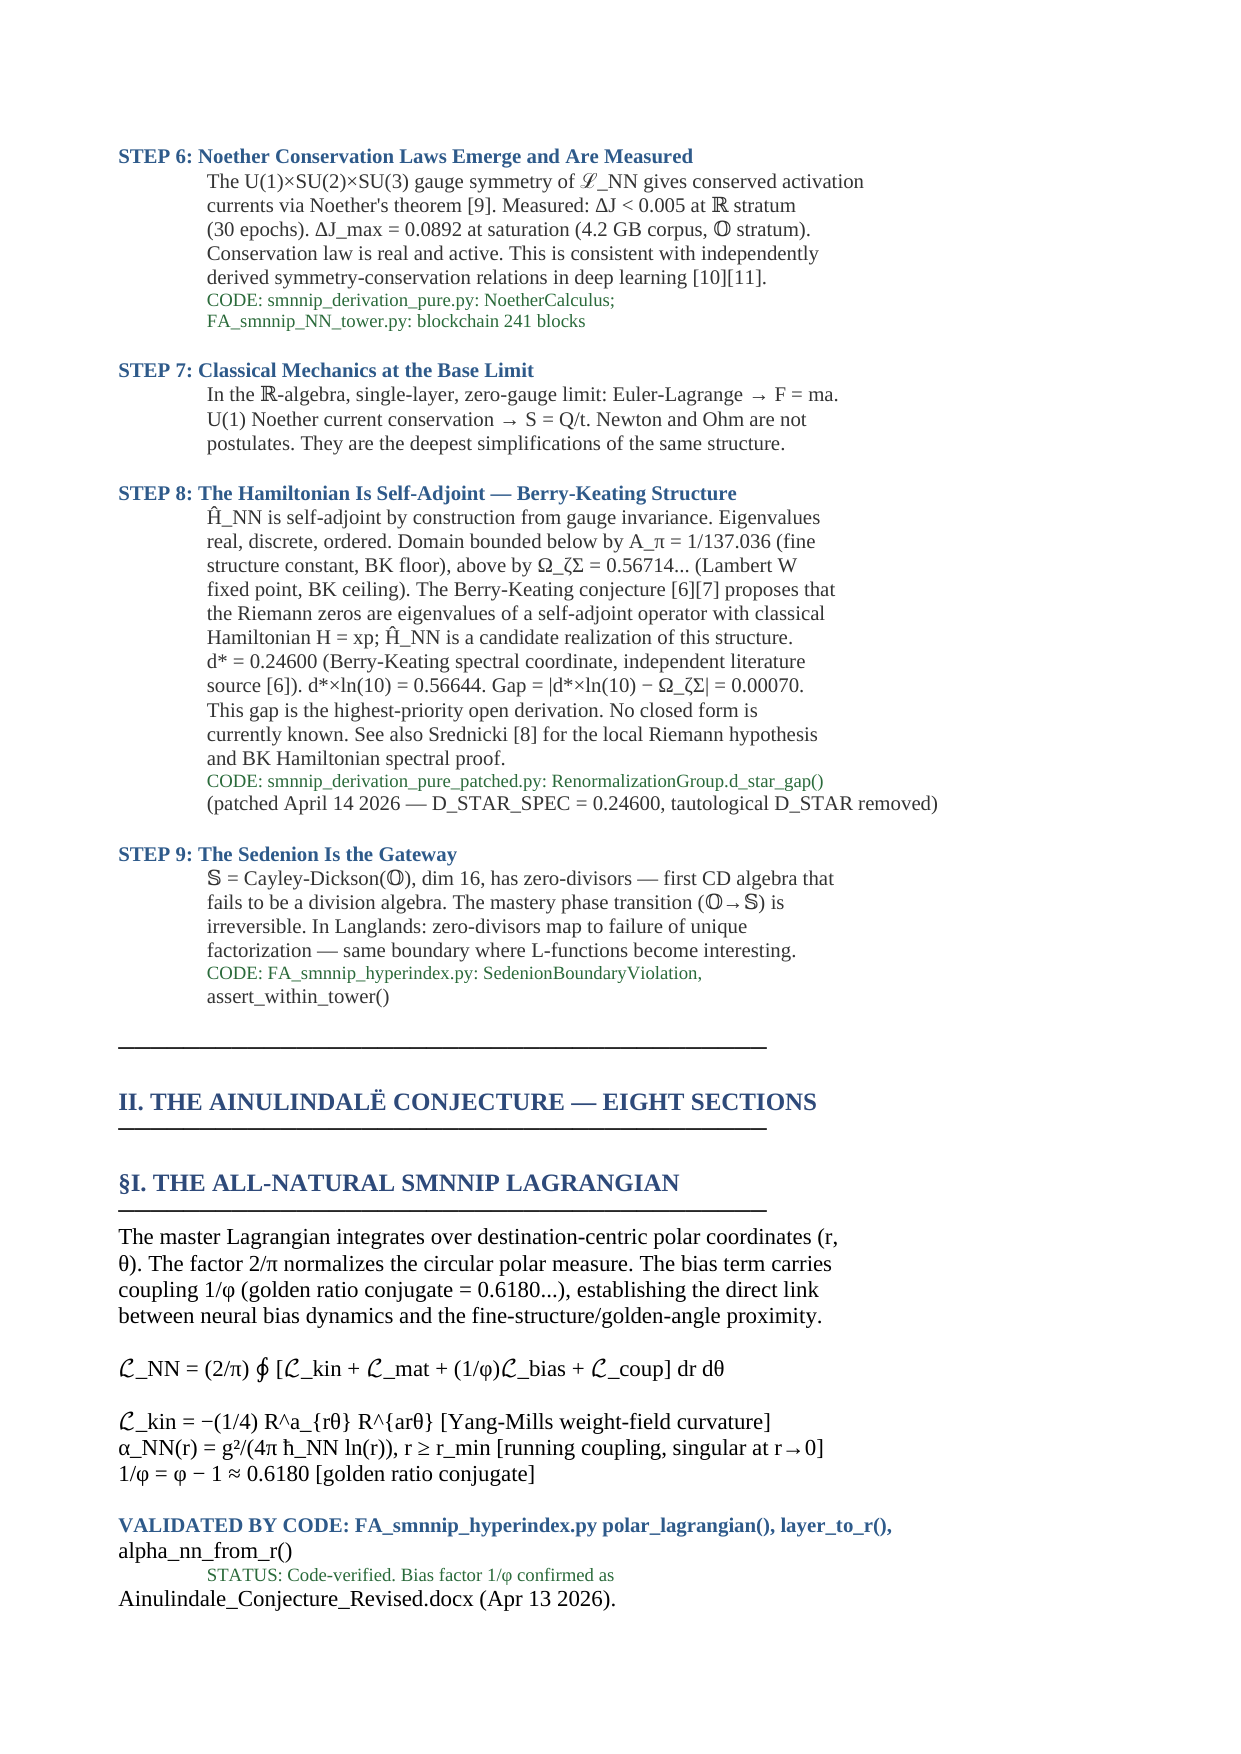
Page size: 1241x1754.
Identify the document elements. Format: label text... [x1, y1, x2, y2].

text (patched April 14 2026 — D_STAR_SPEC = 0.24600, tautological D_STAR removed) [207, 791, 1122, 815]
text The U(1)×SU(2)×SU(3) gauge symmetry of ℒ_NN gives conserved activation [207, 168, 1122, 193]
text postulates. They are the deepest simplifications of the same structure. [207, 431, 1122, 454]
text and BK Hamiltonian spectral proof. [207, 746, 1122, 770]
text (30 epochs). ΔJ_max = 0.0892 at saturation (4.2 GB corpus, 𝕆 stratum). [207, 217, 1122, 241]
text 𝕊 = Cayley-Dickson(𝕆), dim 16, has zero-divisors — first CD algebra that [207, 866, 1122, 890]
text the Riemann zeros are eigenvalues of a self-adjoint operator with classical [207, 601, 1122, 625]
text This gap is the highest-priority open derivation. No closed form is [207, 697, 1122, 722]
text α_NN(r) = g²/(4π ħ_NN ln(r)), r ≥ r_min [running coupling, singular at r→0] [118, 1434, 1122, 1460]
text alpha_nn_from_r() [118, 1537, 1122, 1563]
text currently known. See also Srednicki [8] for the local Riemann hypothesis [207, 722, 1122, 746]
text Hamiltonian H = xp; Ĥ_NN is a candidate realization of this structure. [207, 625, 1122, 649]
text 1/φ = φ − 1 ≈ 0.6180 [golden ratio conjugate] [118, 1460, 1122, 1487]
text derived symmetry-conservation relations in deep learning [10][11]. [207, 265, 1122, 289]
subtitle §I. THE ALL-NATURAL SMNNIP LAGRANGIAN [118, 1168, 1122, 1197]
text VALIDATED BY CODE: FA_smnnip_hyperindex.py polar_lagrangian(), layer_to_r(), [118, 1513, 1122, 1537]
text factorization — same boundary where L-functions become interesting. [207, 938, 1122, 962]
text STATUS: Code-verified. Bias factor 1/φ confirmed as [207, 1563, 1122, 1585]
text FA_smnnip_NN_tower.py: blockchain 241 blocks [207, 310, 1122, 332]
text CODE: FA_smnnip_hyperindex.py: SedenionBoundaryViolation, [207, 962, 1122, 983]
text STEP 7: Classical Mechanics at the Base Limit [118, 358, 1122, 382]
text θ). The factor 2/π normalizes the circular polar measure. The bias term carries [118, 1249, 1122, 1276]
text structure constant, BK floor), above by Ω_ζΣ = 0.56714... (Lambert W [207, 553, 1122, 577]
text STEP 8: The Hamiltonian Is Self-Adjoint — Berry-Keating Structure [118, 481, 1122, 505]
text STEP 6: Noether Conservation Laws Emerge and Are Measured [118, 144, 1122, 168]
text between neural bias dynamics and the fine-structure/golden-angle proximity. [118, 1302, 1122, 1329]
subtitle II. THE AINULINDALË CONJECTURE — EIGHT SECTIONS [118, 1087, 1122, 1115]
text fixed point, BK ceiling). The Berry-Keating conjecture [6][7] proposes that [207, 577, 1122, 601]
text Ĥ_NN is self-adjoint by construction from gauge invariance. Eigenvalues [207, 505, 1122, 529]
text assert_within_tower() [207, 983, 1122, 1008]
text d* = 0.24600 (Berry-Keating spectral coordinate, independent literature [207, 649, 1122, 673]
text ℒ_kin = −(1/4) R^a_{rθ} R^{arθ} [Yang-Mills weight-field curvature] [118, 1408, 1122, 1434]
text ──────────────────────────────────────── [118, 1115, 1122, 1142]
text currents via Noether's theorem [9]. Measured: ΔJ < 0.005 at ℝ stratum [207, 193, 1122, 217]
text In the ℝ-algebra, single-layer, zero-gauge limit: Euler-Lagrange → F = ma. [207, 382, 1122, 406]
text Ainulindale_Conjecture_Revised.docx (Apr 13 2026). [118, 1585, 1122, 1611]
text U(1) Noether current conservation → S = Q/t. Newton and Ohm are not [207, 406, 1122, 431]
text source [6]). d*×ln(10) = 0.56644. Gap = |d*×ln(10) − Ω_ζΣ| = 0.00070. [207, 673, 1122, 697]
text STEP 9: The Sedenion Is the Gateway [118, 842, 1122, 866]
text irreversible. In Langlands: zero-divisors map to failure of unique [207, 914, 1122, 938]
text Conservation law is real and active. This is consistent with independently [207, 241, 1122, 265]
text fails to be a division algebra. The mastery phase transition (𝕆→𝕊) is [207, 890, 1122, 914]
text CODE: smnnip_derivation_pure.py: NoetherCalculus; [207, 289, 1122, 310]
text real, discrete, ordered. Domain bounded below by Α_π = 1/137.036 (fine [207, 529, 1122, 553]
text ──────────────────────────────────────── [118, 1034, 1122, 1060]
text The master Lagrangian integrates over destination-centric polar coordinates (r, [118, 1223, 1122, 1249]
text ℒ_NN = (2/π) ∮ [ℒ_kin + ℒ_mat + (1/φ)ℒ_bias + ℒ_coup] dr dθ [118, 1355, 1122, 1381]
text coupling 1/φ (golden ratio conjugate = 0.6180...), establishing the direct link [118, 1276, 1122, 1302]
text ──────────────────────────────────────── [118, 1197, 1122, 1223]
text CODE: smnnip_derivation_pure_patched.py: RenormalizationGroup.d_star_gap() [207, 770, 1122, 791]
